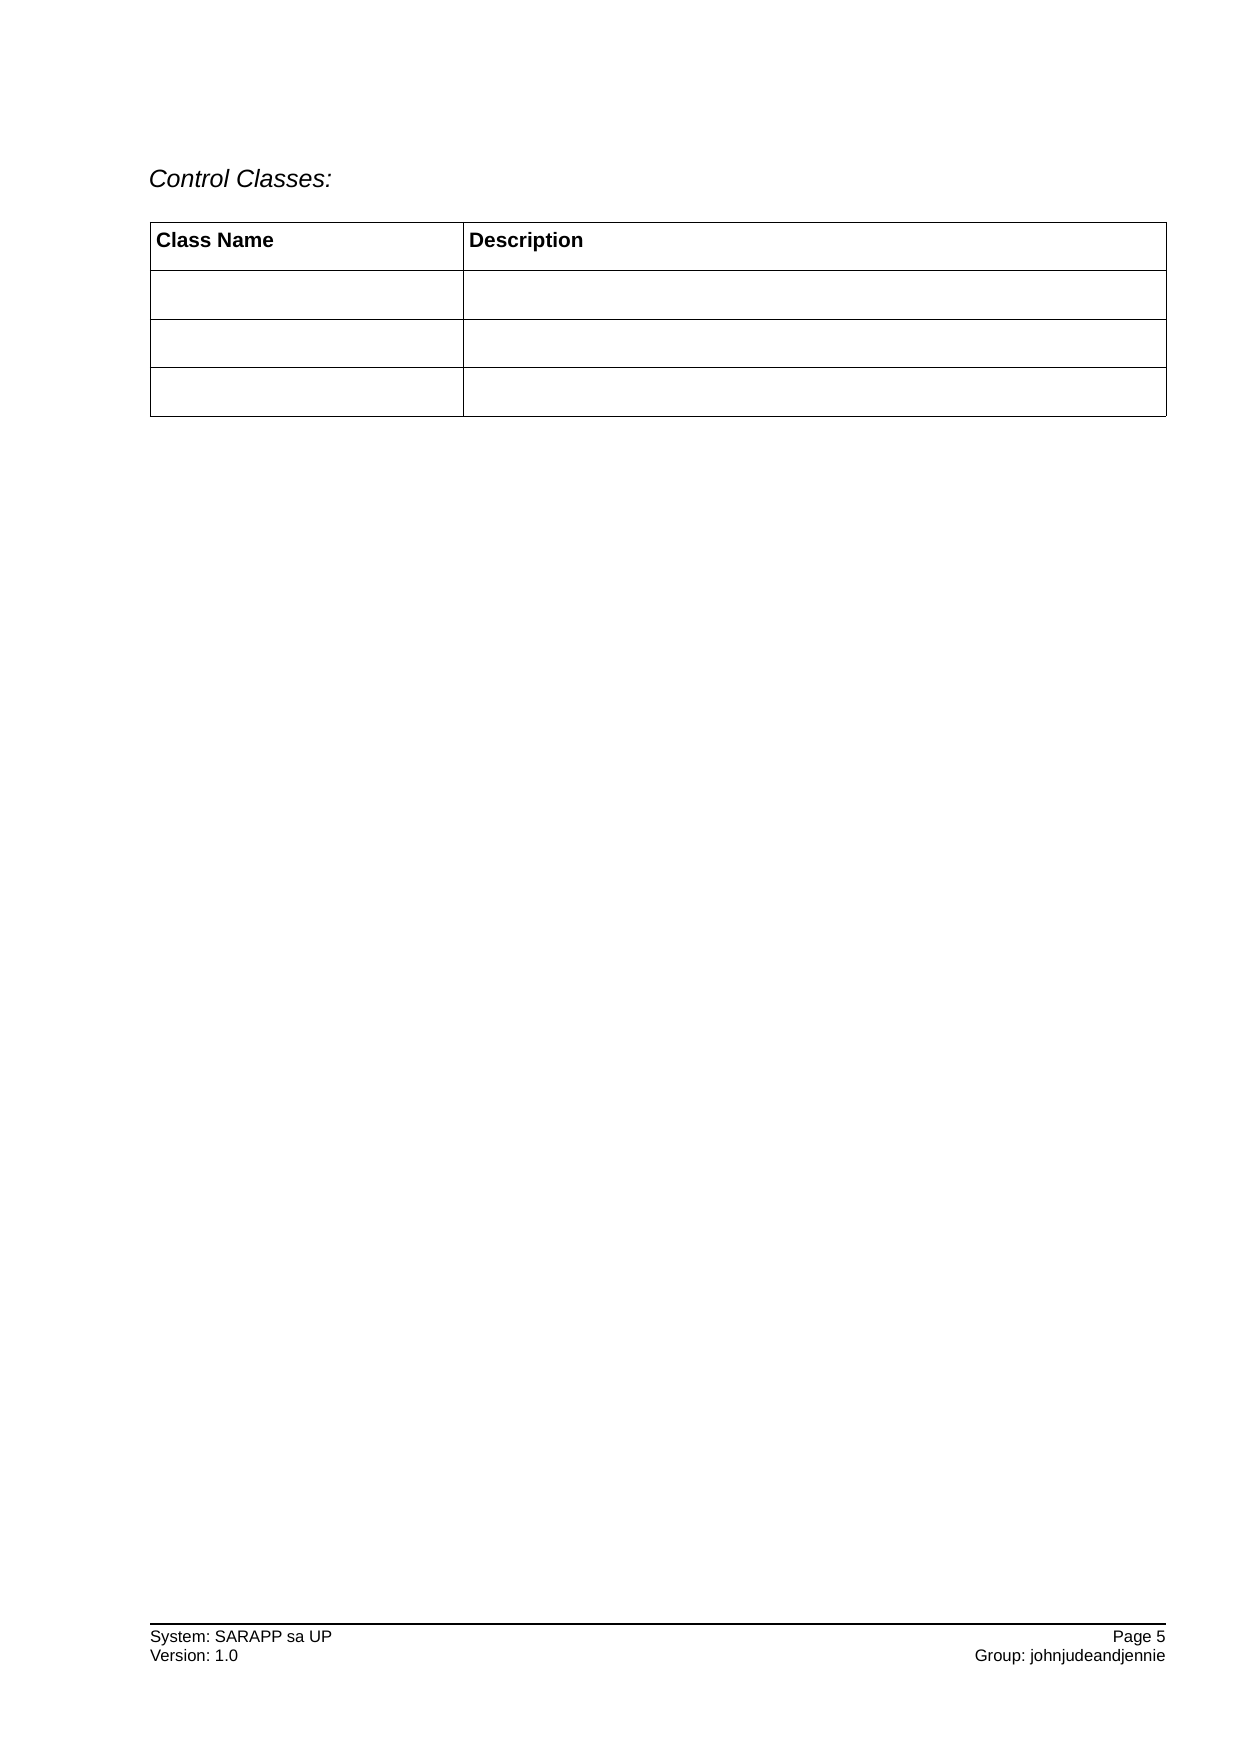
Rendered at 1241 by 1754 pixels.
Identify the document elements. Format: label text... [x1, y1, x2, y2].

table_cell [464, 368, 1166, 416]
table_header Class Name [151, 223, 463, 270]
table_cell [151, 368, 463, 416]
table_cell [464, 271, 1166, 319]
table_cell [464, 320, 1166, 367]
table_cell [151, 271, 463, 319]
table_header Description [464, 223, 1166, 270]
text Control Classes: [148, 164, 1166, 193]
table_cell [151, 320, 463, 367]
